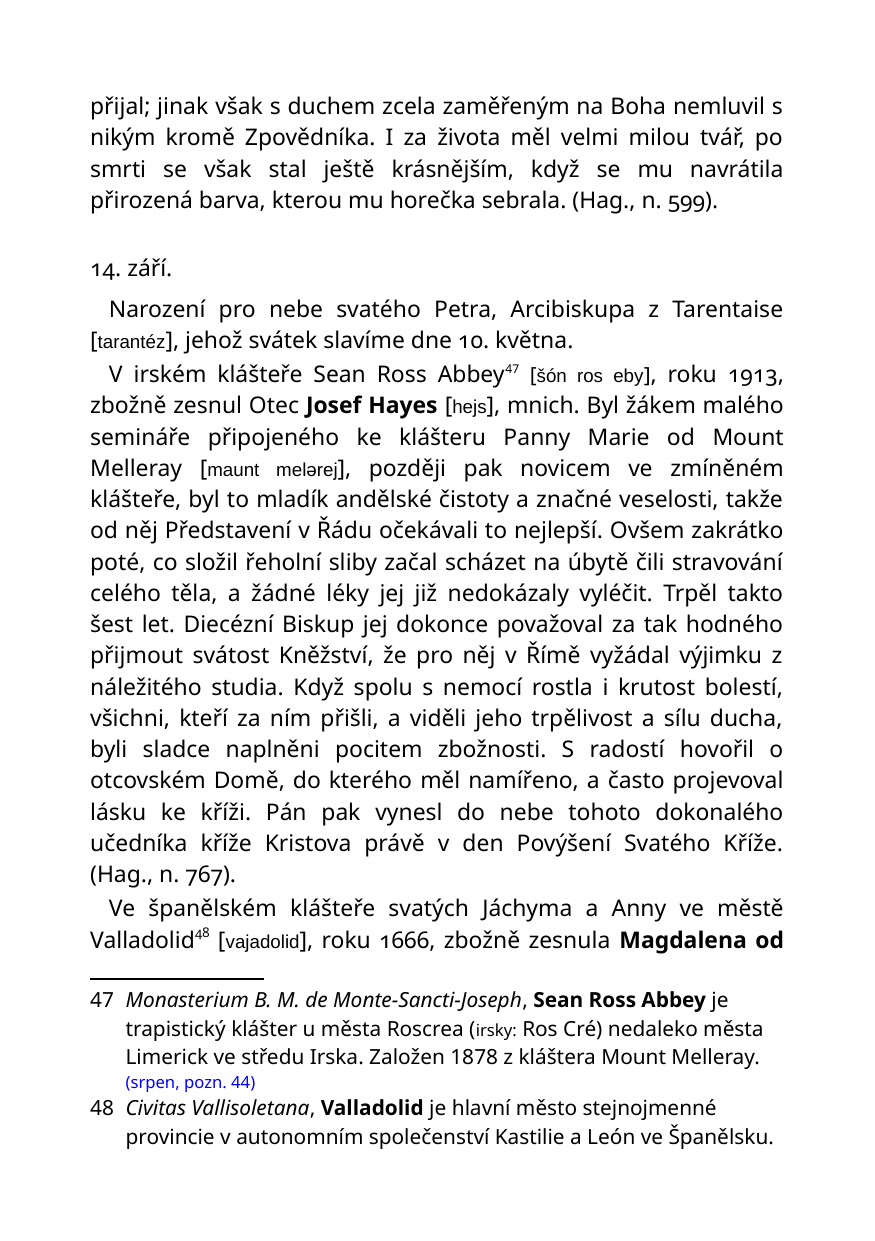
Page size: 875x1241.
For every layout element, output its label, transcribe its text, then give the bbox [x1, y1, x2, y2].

text Civitas Vallisoletana, Valladolid je hlavní město stejnojmenné provincie v autonomním společenství Kastilie a León ve Španělsku. Má 316 000 obyvatel. Název pochází asi z arabské fráze „země otce“ (بلد الوليد – Balad-Al-Walid) v latině pak nejspíš vallis soletum – slunečné údolí. (červenec, pozn. 28) [90, 1093, 784, 1150]
text Ve španělském klášteře svatých Jáchyma a Anny ve městě Valladolid [vajadolid], roku 1666, zbožně zesnula Magdalena od [90, 892, 784, 955]
text Narození pro nebe svatého Petra, Arcibiskupa z Tarentaise [tarantéz], jehož svátek slavíme dne 10. května. [90, 292, 784, 355]
text Monasterium B. M. de Monte-Sancti-Joseph, Sean Ross Abbey je trapistický klášter u města Roscrea (irsky: Ros Cré) nedaleko města Limerick ve středu Irska. Založen 1878 z kláštera Mount Melleray. (srpen, pozn. 44) [90, 985, 784, 1093]
text 14. září. [90, 252, 784, 283]
text přijal; jinak však s duchem zcela zaměřeným na Boha nemluvil s nikým kromě Zpovědníka. I za života měl velmi milou tvář, po smrti se však stal ještě krásnějším, když se mu navrátila přirozená barva, kterou mu horečka sebrala. (Hag., n. 599). [90, 90, 784, 215]
text V irském klášteře Sean Ross Abbey [šón ros eby], roku 1913, zbožně zesnul Otec Josef Hayes [hejs], mnich. Byl žákem malého semináře připojeného ke klášteru Panny Marie od Mount Melleray [maunt melərej], později pak novicem ve zmíněném klášteře, byl to mladík andělské čistoty a značné veselosti, takže od něj Představení v Řádu očekávali to nejlepší. Ovšem zakrátko poté, co složil řeholní sliby začal scházet na úbytě čili stravování celého těla, a žádné léky jej již nedokázaly vyléčit. Trpěl takto šest let. Diecézní Biskup jej dokonce považoval za tak hodného přijmout svátost Kněžství, že pro něj v Římě vyžádal výjimku z náležitého studia. Když spolu s nemocí rostla i krutost bolestí, všichni, kteří za ním přišli, a viděli jeho trpělivost a sílu ducha, byli sladce naplněni pocitem zbožnosti. S radostí hovořil o otcovském Domě, do kterého měl namířeno, a často projevoval lásku ke kříži. Pán pak vynesl do nebe tohoto dokonalého učedníka kříže Kristova právě v den Povýšení Svatého Kříže. (Hag., n. 767). [90, 358, 784, 889]
